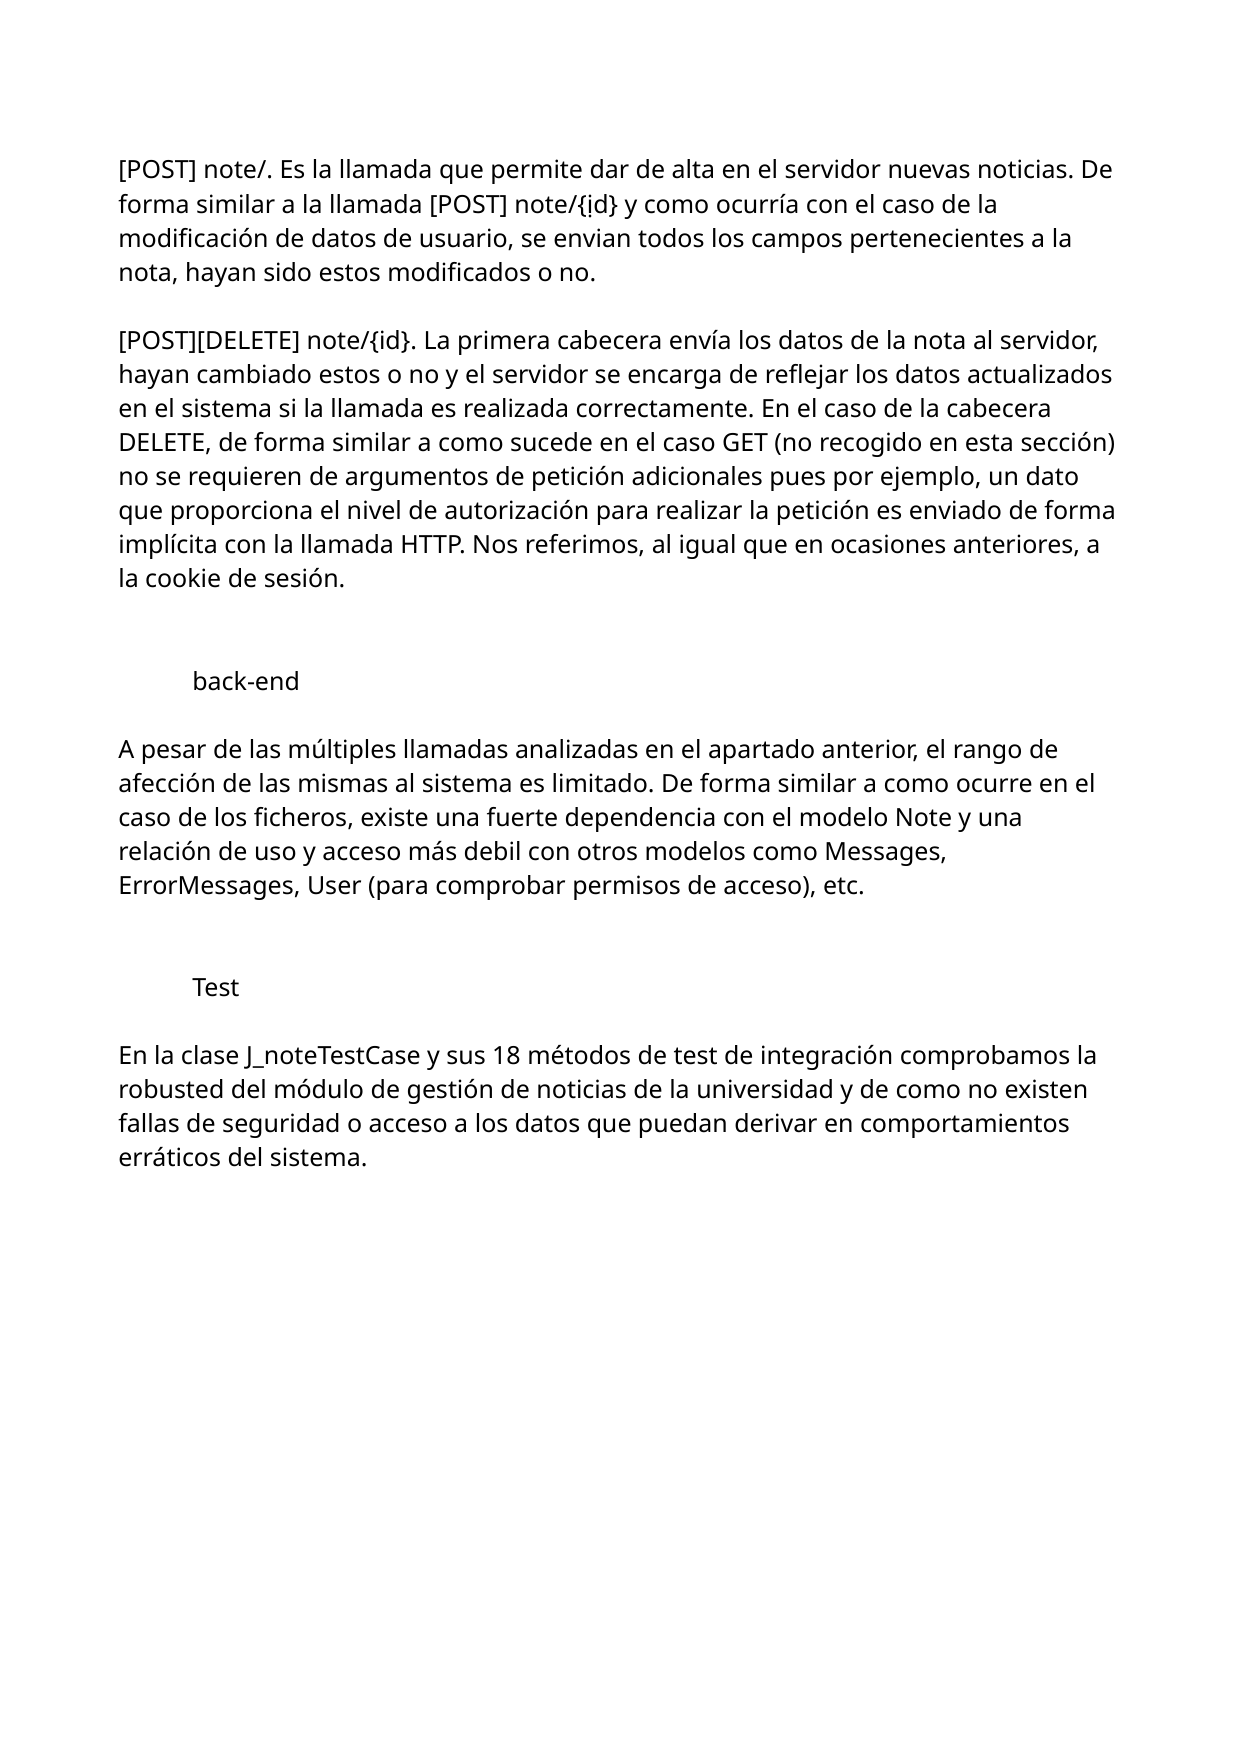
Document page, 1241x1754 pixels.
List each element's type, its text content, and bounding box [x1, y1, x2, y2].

text [POST] note/. Es la llamada que permite dar de alta en el servidor nuevas noticias. De forma similar a la llamada [POST] note/{ịd} y como ocurría con el caso de la modificación de datos de usuario, se envian todos los campos pertenecientes a la nota, hayan sido estos modificados o no. [118, 152, 1122, 288]
text En la clase J_noteTestCase y sus 18 métodos de test de integración comprobamos la robusted del módulo de gestión de noticias de la universidad y de como no existen fallas de seguridad o acceso a los datos que puedan derivar en comportamientos erráticos del sistema. [118, 1038, 1122, 1174]
text A pesar de las múltiples llamadas analizadas en el apartado anterior, el rango de afección de las mismas al sistema es limitado. De forma similar a como ocurre en el caso de los ficheros, existe una fuerte dependencia con el modelo Note y una relación de uso y acceso más debil con otros modelos como Messages, ErrorMessages, User (para comprobar permisos de acceso), etc. [118, 731, 1122, 902]
text [POST][DELETE] note/{id}. La primera cabecera envía los datos de la nota al servidor, hayan cambiado estos o no y el servidor se encarga de reflejar los datos actualizados en el sistema si la llamada es realizada correctamente. En el caso de la cabecera DELETE, de forma similar a como sucede en el caso GET (no recogido en esta sección) no se requieren de argumentos de petición adicionales pues por ejemplo, un dato que proporciona el nivel de autorización para realizar la petición es enviado de forma implícita con la llamada HTTP. Nos referimos, al igual que en ocasiones anteriores, a la cookie de sesión. [118, 322, 1122, 595]
text Test [118, 970, 1122, 1004]
text back-end [118, 663, 1122, 697]
